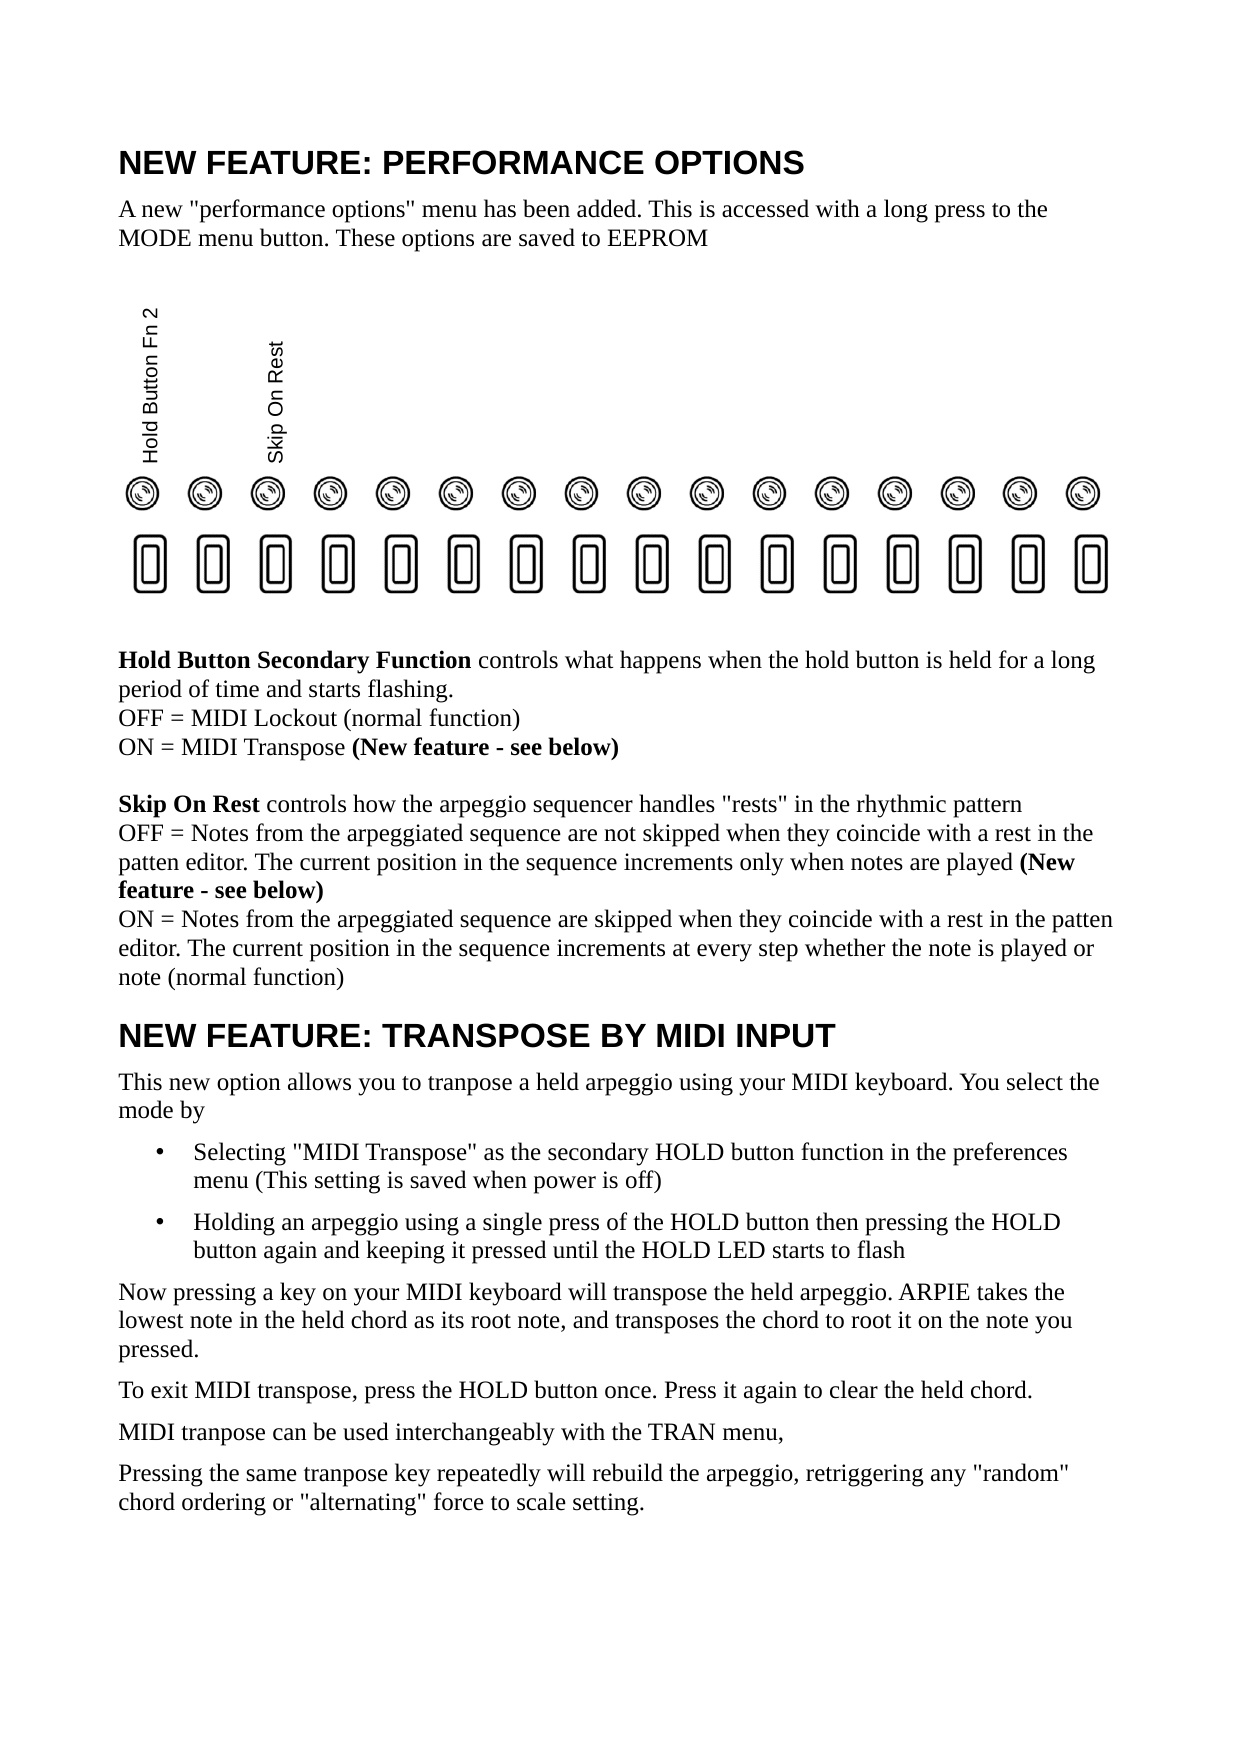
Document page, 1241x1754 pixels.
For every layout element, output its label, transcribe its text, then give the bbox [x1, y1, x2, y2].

picture [884, 533, 920, 594]
table_cell [432, 302, 494, 470]
picture [186, 475, 223, 511]
table_cell [683, 470, 745, 533]
table_header [683, 264, 745, 302]
table_header [808, 264, 871, 302]
table_cell [620, 533, 682, 617]
table_header [745, 264, 808, 302]
table_cell [996, 302, 1059, 470]
table_header [996, 264, 1059, 302]
table_cell [306, 533, 369, 617]
table_cell [1059, 470, 1122, 533]
table_cell [181, 302, 243, 470]
text MIDI tranpose can be used interchangeably with the TRAN menu, [118, 1417, 1122, 1445]
picture [946, 533, 983, 594]
picture [194, 533, 230, 594]
picture [124, 475, 160, 511]
table_header [118, 264, 181, 302]
table_header [369, 264, 432, 302]
text Hold Button Secondary Function controls what happens when the hold button is held for a long period of time and starts flashing. [118, 646, 1122, 703]
table_cell [494, 302, 557, 470]
picture [633, 533, 669, 594]
picture [257, 533, 293, 594]
table_cell [369, 470, 432, 533]
table_cell [494, 470, 557, 533]
table_cell [871, 302, 933, 470]
text Pressing the same tranpose key repeatedly will rebuild the arpeggio, retriggering any "random" chord ordering or "alternating" force to scale setting. [118, 1458, 1122, 1515]
picture [696, 533, 732, 594]
text This new option allows you to tranpose a held arpeggio using your MIDI keyboard. You select the mode by [118, 1067, 1122, 1124]
table_cell [432, 533, 494, 617]
table_cell [683, 302, 745, 470]
table_cell [1059, 302, 1122, 470]
picture [939, 475, 975, 511]
table_cell [808, 470, 871, 533]
table_cell [181, 533, 243, 617]
table_cell [808, 302, 871, 470]
table_cell [620, 302, 682, 470]
picture [1064, 475, 1101, 511]
table_header [494, 264, 557, 302]
table_cell [933, 470, 996, 533]
table_cell Hold Button Fn 2 [118, 302, 181, 470]
table_cell [933, 302, 996, 470]
text Skip On Rest controls how the arpeggio sequencer handles "rests" in the rhythmic pattern [118, 789, 1122, 818]
table_cell Skip On Rest [244, 302, 306, 470]
picture [507, 533, 544, 594]
picture [1009, 533, 1046, 594]
table_cell [494, 533, 557, 617]
table_header [557, 264, 620, 302]
text ON = Notes from the arpeggiated sequence are skipped when they coincide with a rest in the patten editor. The current position in the sequence increments at every step whether the note is played or note (normal function) [118, 904, 1122, 991]
text To exit MIDI transpose, press the HOLD button once. Press it again to clear the held chord. [118, 1375, 1122, 1404]
table_cell [996, 470, 1059, 533]
table_cell [244, 533, 306, 617]
picture [758, 533, 795, 594]
picture [375, 475, 411, 511]
picture [1072, 533, 1109, 594]
table_cell [557, 302, 620, 470]
table_header [306, 264, 369, 302]
picture [1002, 475, 1038, 511]
picture [382, 533, 419, 594]
table_cell [683, 533, 745, 617]
picture [500, 475, 537, 511]
table_cell [871, 533, 933, 617]
table_cell [432, 470, 494, 533]
text Now pressing a key on your MIDI keyboard will transpose the held arpeggio. ARPIE takes the lowest note in the held chord as its root note, and transposes the chord to root it on the note you pressed. [118, 1277, 1122, 1363]
table_header [432, 264, 494, 302]
text OFF = MIDI Lockout (normal function) [118, 703, 1122, 732]
picture [312, 475, 348, 511]
table_cell [745, 302, 808, 470]
subtitle NEW FEATURE: TRANSPOSE BY MIDI INPUT [118, 1016, 1122, 1054]
table_cell [118, 470, 181, 533]
list Selecting "MIDI Transpose" as the secondary HOLD button function in the preferences menu (This setting is saved when power is off) [156, 1137, 1122, 1194]
table_header [181, 264, 243, 302]
table_cell [620, 470, 682, 533]
table_cell [306, 470, 369, 533]
table_header [620, 264, 682, 302]
table_cell [933, 533, 996, 617]
list Holding an arpeggio using a single press of the HOLD button then pressing the HOLD button again and keeping it pressed until the HOLD LED starts to flash [156, 1207, 1122, 1264]
table_cell [808, 533, 871, 617]
table_header [244, 264, 306, 302]
table_cell [557, 533, 620, 617]
picture [319, 533, 356, 594]
picture [131, 533, 168, 594]
picture [876, 475, 913, 511]
table_cell [996, 533, 1059, 617]
table_cell [871, 470, 933, 533]
table_header [933, 264, 996, 302]
table_cell [306, 302, 369, 470]
picture [570, 533, 607, 594]
picture [445, 533, 481, 594]
picture [688, 475, 725, 511]
table_cell [745, 470, 808, 533]
picture [437, 475, 474, 511]
table_cell [181, 470, 243, 533]
picture [751, 475, 787, 511]
table_cell [745, 533, 808, 617]
text A new "performance options" menu has been added. This is accessed with a long press to the MODE menu button. These options are saved to EEPROM [118, 194, 1122, 252]
table_cell [369, 302, 432, 470]
table_cell [557, 470, 620, 533]
picture [249, 475, 286, 511]
subtitle NEW FEATURE: PERFORMANCE OPTIONS [118, 143, 1122, 182]
table_header [1059, 264, 1122, 302]
picture [821, 533, 858, 594]
table_cell [244, 470, 306, 533]
table_cell [1059, 533, 1122, 617]
text OFF = Notes from the arpeggiated sequence are not skipped when they coincide with a rest in the patten editor. The current position in the sequence increments only when notes are played (New feature - see below) [118, 818, 1122, 904]
table_cell [369, 533, 432, 617]
picture [813, 475, 850, 511]
table_cell [118, 533, 181, 617]
table_header [871, 264, 933, 302]
picture [625, 475, 662, 511]
picture [563, 475, 599, 511]
text ON = MIDI Transpose (New feature - see below) [118, 732, 1122, 761]
